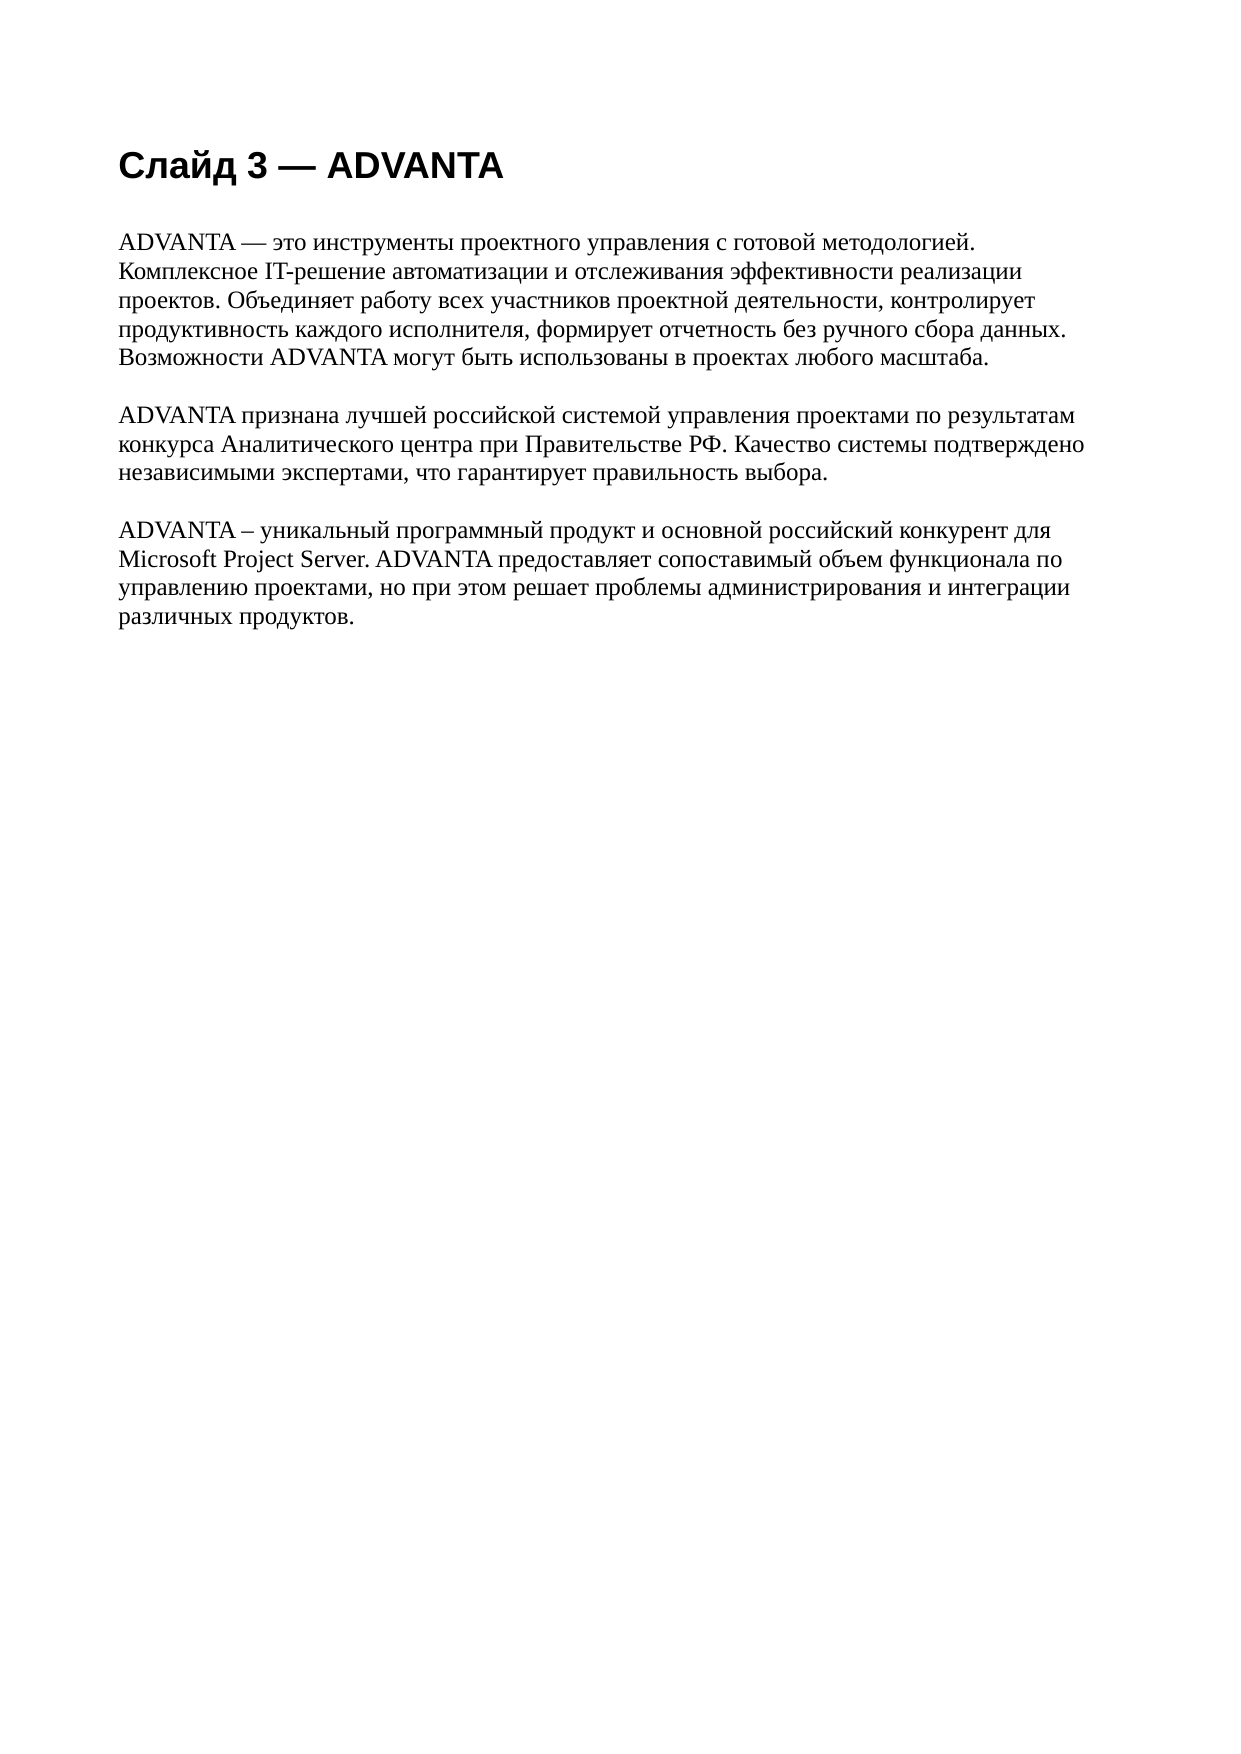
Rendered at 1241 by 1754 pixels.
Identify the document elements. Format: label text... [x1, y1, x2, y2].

text ADVANTA признана лучшей российской системой управления проектами по результатам конкурса Аналитического центра при Правительстве РФ. Качество системы подтверждено независимыми экспертами, что гарантирует правильность выбора. [118, 400, 1122, 486]
subtitle Слайд 3 — ADVANTA [118, 143, 1122, 186]
text ADVANTA – уникальный программный продукт и основной российский конкурент для Microsoft Project Server. ADVANTA предоставляет сопоставимый объем функционала по управлению проектами, но при этом решает проблемы администрирования и интеграции различных продуктов. [118, 515, 1122, 630]
text ADVANTA — это инструменты проектного управления с готовой методологией. Комплексное IT-решение автоматизации и отслеживания эффективности реализации проектов. Объединяет работу всех участников проектной деятельности, контролирует продуктивность каждого исполнителя, формирует отчетность без ручного сбора данных. Возможности ADVANTA могут быть использованы в проектах любого масштаба. [118, 227, 1122, 371]
